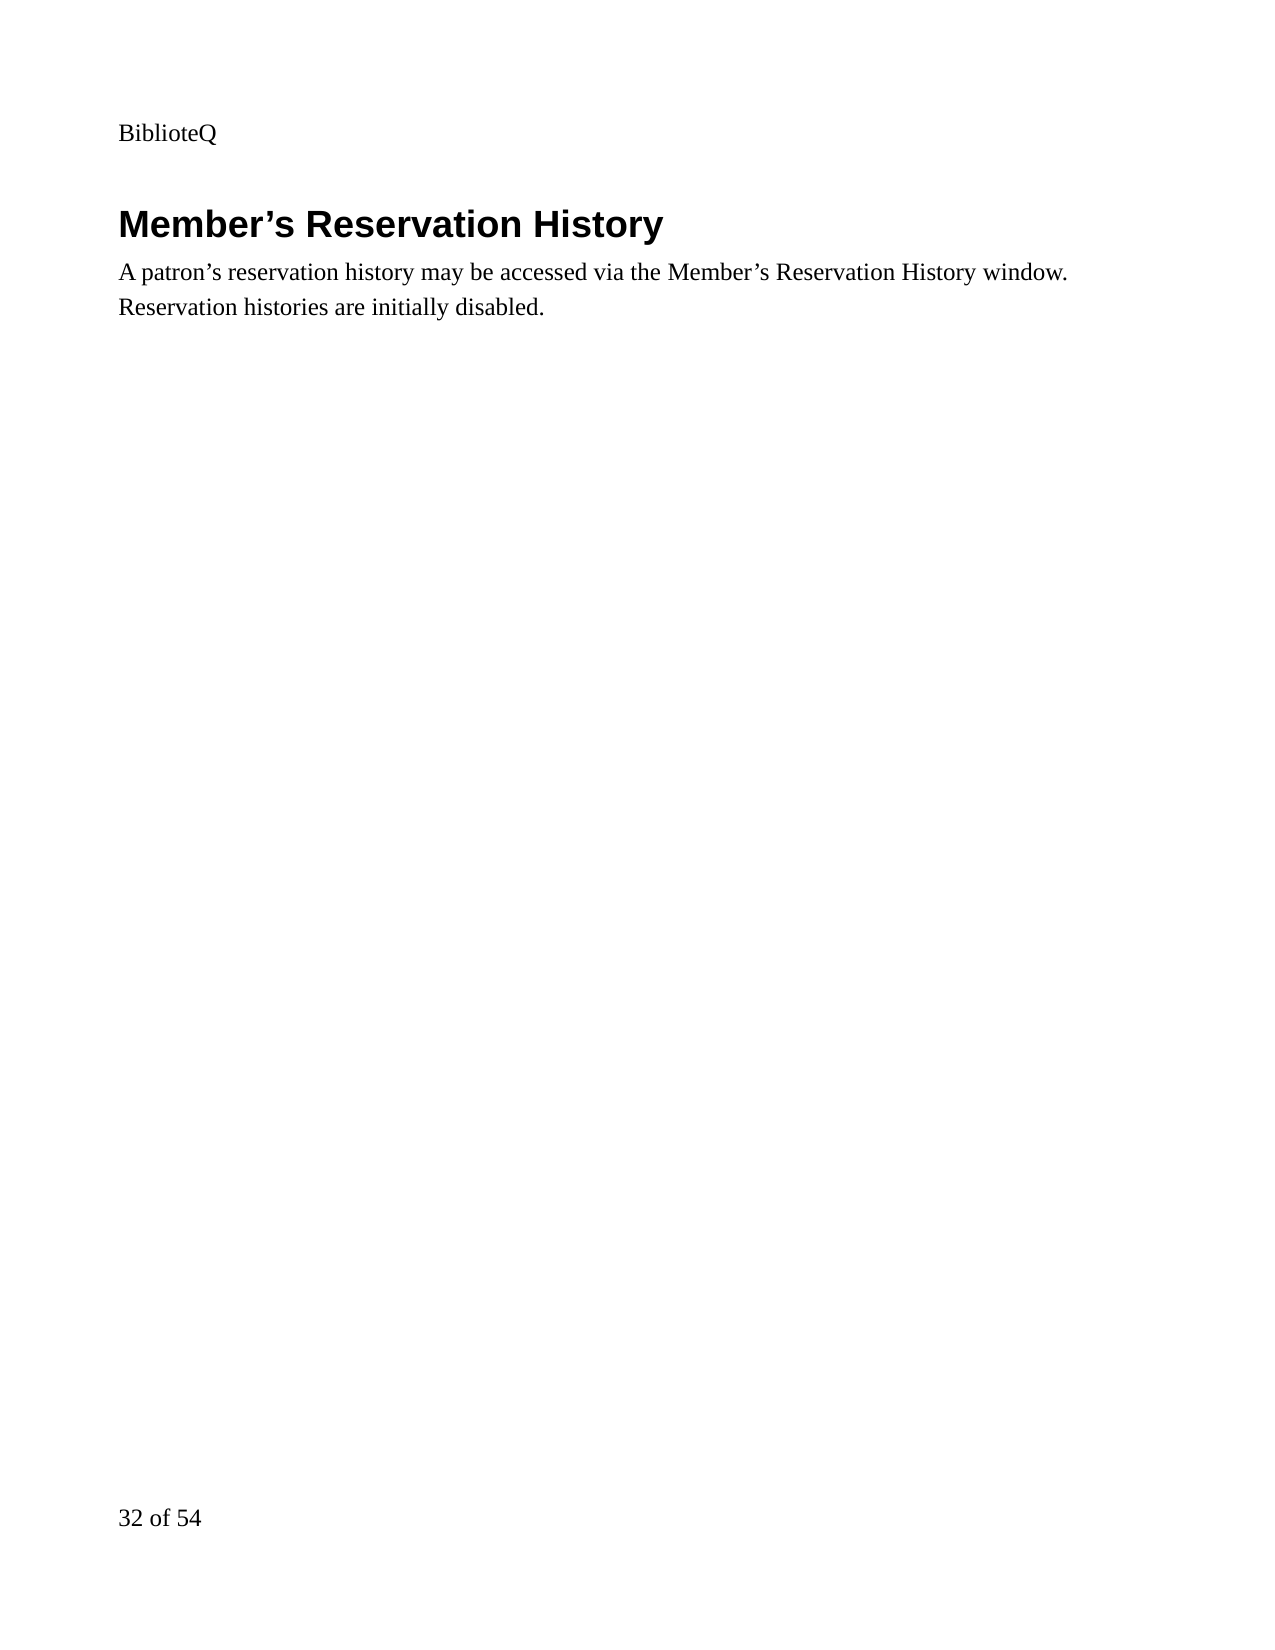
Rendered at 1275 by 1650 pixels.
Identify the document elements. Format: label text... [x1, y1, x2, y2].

text A patron’s reservation history may be accessed via the Member’s Reservation History window. Reservation histories are initially disabled. [118, 257, 1157, 321]
subtitle Member’s Reservation History [118, 201, 1157, 245]
